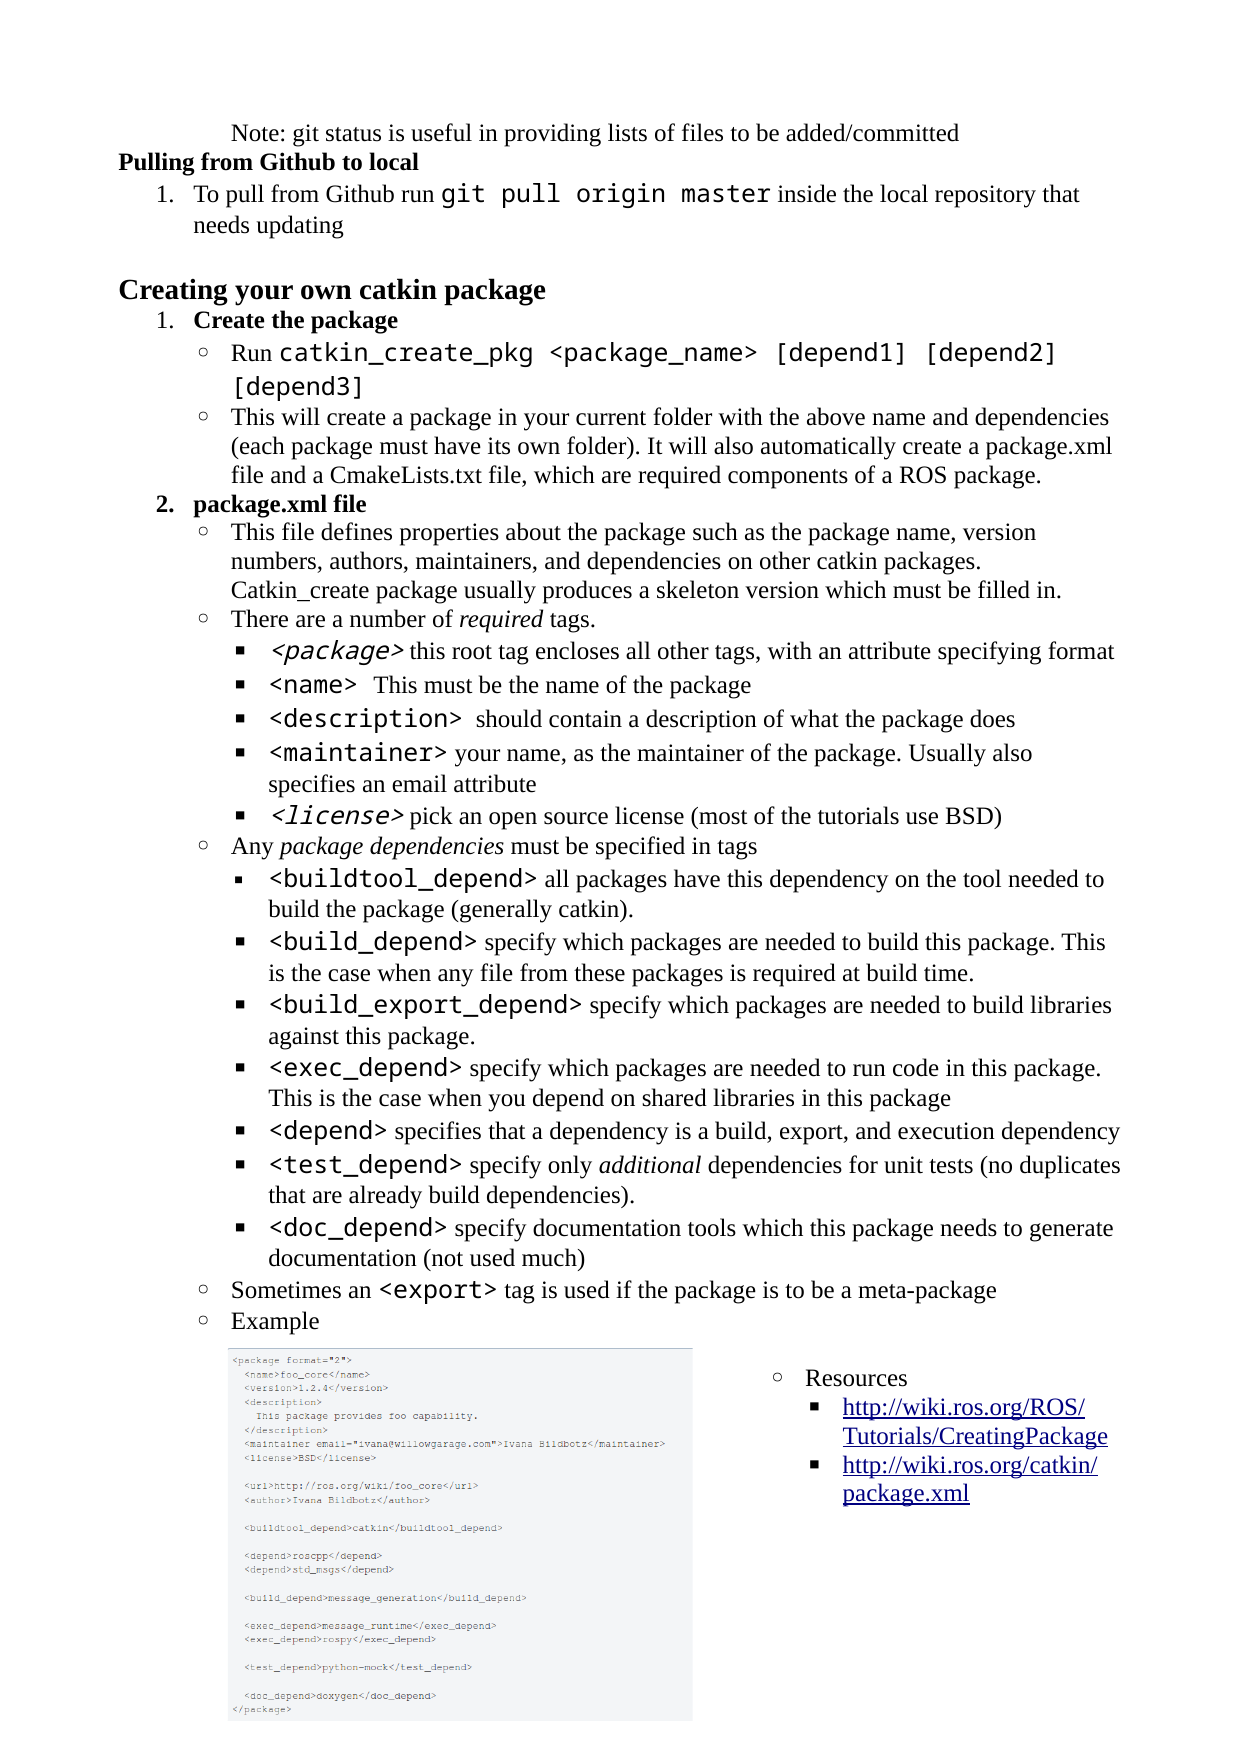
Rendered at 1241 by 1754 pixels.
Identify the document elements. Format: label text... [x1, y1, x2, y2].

list Example [193, 1306, 1122, 1335]
list Note: git status is useful in providing lists of files to be added/committed [193, 118, 1122, 147]
list Create the package [156, 306, 1122, 334]
list <doc_depend> specify documentation tools which this package needs to generate documentation (not used much) [231, 1209, 1122, 1272]
list <depend> specifies that a dependency is a build, export, and execution dependency [231, 1112, 1122, 1146]
list This will create a package in your current folder with the above name and dependencies (each package must have its own folder). It will also automatically create a package.xml file and a CmakeLists.txt file, which are required components of a ROS package. [193, 402, 1122, 489]
list Sometimes an <export> tag is used if the package is to be a meta-package [193, 1272, 1122, 1306]
list <package> this root tag encloses all other tags, with an attribute specifying format [231, 632, 1122, 666]
list Any package dependencies must be specified in tags [193, 831, 1122, 860]
list http://wiki.ros.org/catkin/package.xml [693, 1450, 1122, 1507]
list [193, 1363, 227, 1392]
text Pulling from Github to local [118, 147, 1122, 176]
list <build_depend> specify which packages are needed to build this package. This is the case when any file from these packages is required at build time. [231, 924, 1122, 987]
list <test_depend> specify only additional dependencies for unit tests (no duplicates that are already build dependencies). [231, 1146, 1122, 1209]
list <buildtool_depend> all packages have this dependency on the tool needed to build the package (generally catkin). [231, 860, 1122, 924]
list http://wiki.ros.org/ROS/Tutorials/CreatingPackage [693, 1392, 1122, 1450]
text Creating your own catkin package [118, 272, 1122, 306]
list <description> should contain a description of what the package does [231, 701, 1122, 734]
list <exec_depend> specify which packages are needed to run code in this package. This is the case when you depend on shared libraries in this package [231, 1049, 1122, 1112]
list <maintainer> your name, as the maintainer of the package. Usually also specifies an email attribute [231, 734, 1122, 797]
list To pull from Github run git pull origin master inside the local repository that needs updating [156, 176, 1122, 238]
list Run catkin_create_pkg <package_name> [depend1] [depend2] [depend3] [193, 334, 1122, 402]
picture [227, 1347, 693, 1721]
list <license> pick an open source license (most of the tutorials use BSD) [231, 797, 1122, 831]
list package.xml file [156, 489, 1122, 517]
list <name> This must be the name of the package [231, 666, 1122, 701]
list <build_export_depend> specify which packages are needed to build libraries against this package. [231, 987, 1122, 1049]
list There are a number of required tags. [193, 604, 1122, 632]
list This file defines properties about the package such as the package name, version numbers, authors, maintainers, and dependencies on other catkin packages. Catkin_create package usually produces a skeleton version which must be filled in. [193, 517, 1122, 604]
list Resources [693, 1363, 1122, 1392]
